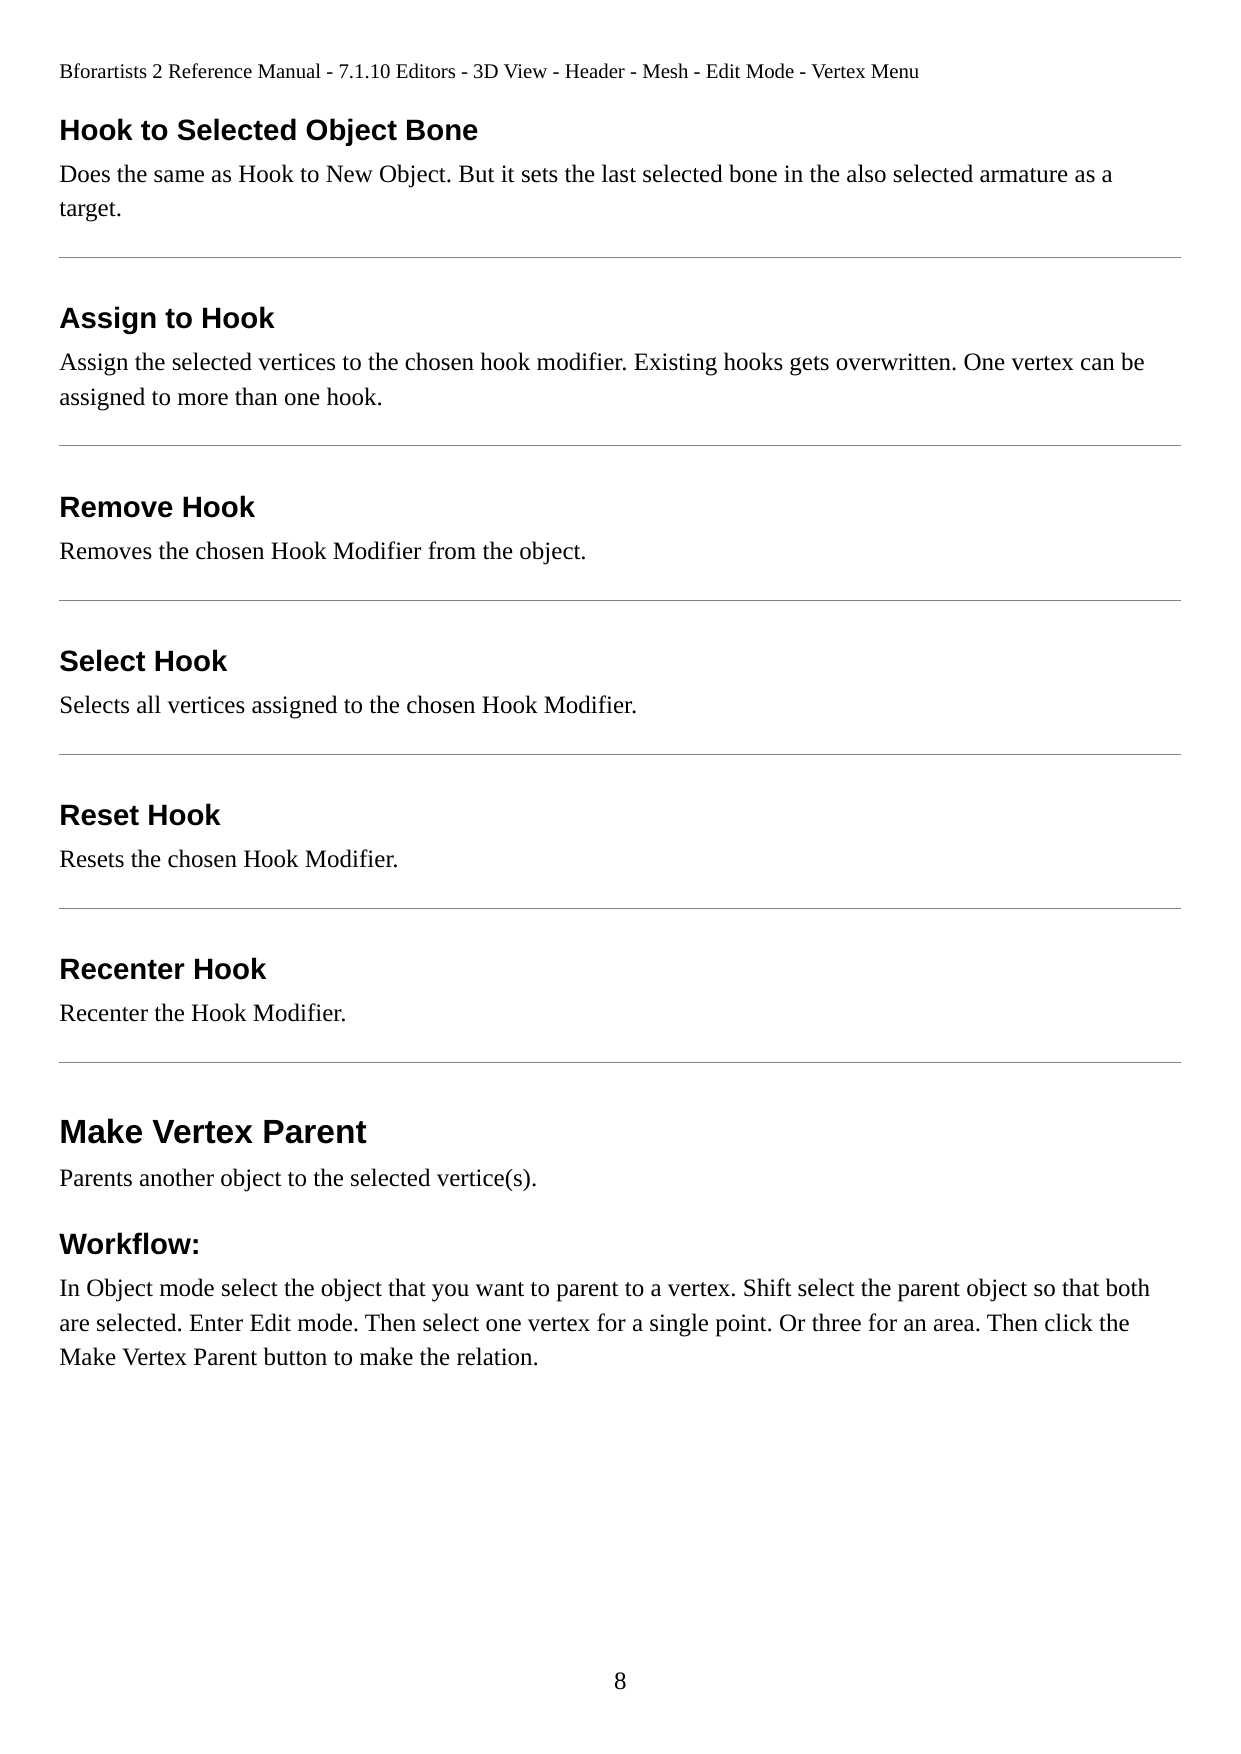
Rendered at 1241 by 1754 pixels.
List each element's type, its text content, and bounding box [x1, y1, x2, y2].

text Assign the selected vertices to the chosen hook modifier. Existing hooks gets overwritten. One vertex can be assigned to more than one hook. [59, 347, 1181, 411]
subtitle Reset Hook [59, 798, 1181, 832]
subtitle Make Vertex Parent [59, 1112, 1181, 1151]
text Resets the chosen Hook Modifier. [59, 844, 1181, 873]
subtitle Select Hook [59, 644, 1181, 677]
text Does the same as Hook to New Object. But it sets the last selected bone in the also selected armature as a target. [59, 159, 1181, 222]
subtitle Remove Hook [59, 490, 1181, 523]
subtitle Workflow: [59, 1227, 1181, 1261]
text Parents another object to the selected vertice(s). [59, 1163, 1181, 1192]
text Recenter the Hook Modifier. [59, 998, 1181, 1027]
text Removes the chosen Hook Modifier from the object. [59, 536, 1181, 565]
subtitle Recenter Hook [59, 952, 1181, 986]
text Selects all vertices assigned to the chosen Hook Modifier. [59, 690, 1181, 719]
subtitle Hook to Selected Object Bone [59, 113, 1181, 146]
text In Object mode select the object that you want to parent to a vertex. Shift select the parent object so that both are selected. Enter Edit mode. Then select one vertex for a single point. Or three for an area. Then click the Make Vertex Parent button to make the relation. [59, 1273, 1181, 1371]
subtitle Assign to Hook [59, 301, 1181, 335]
